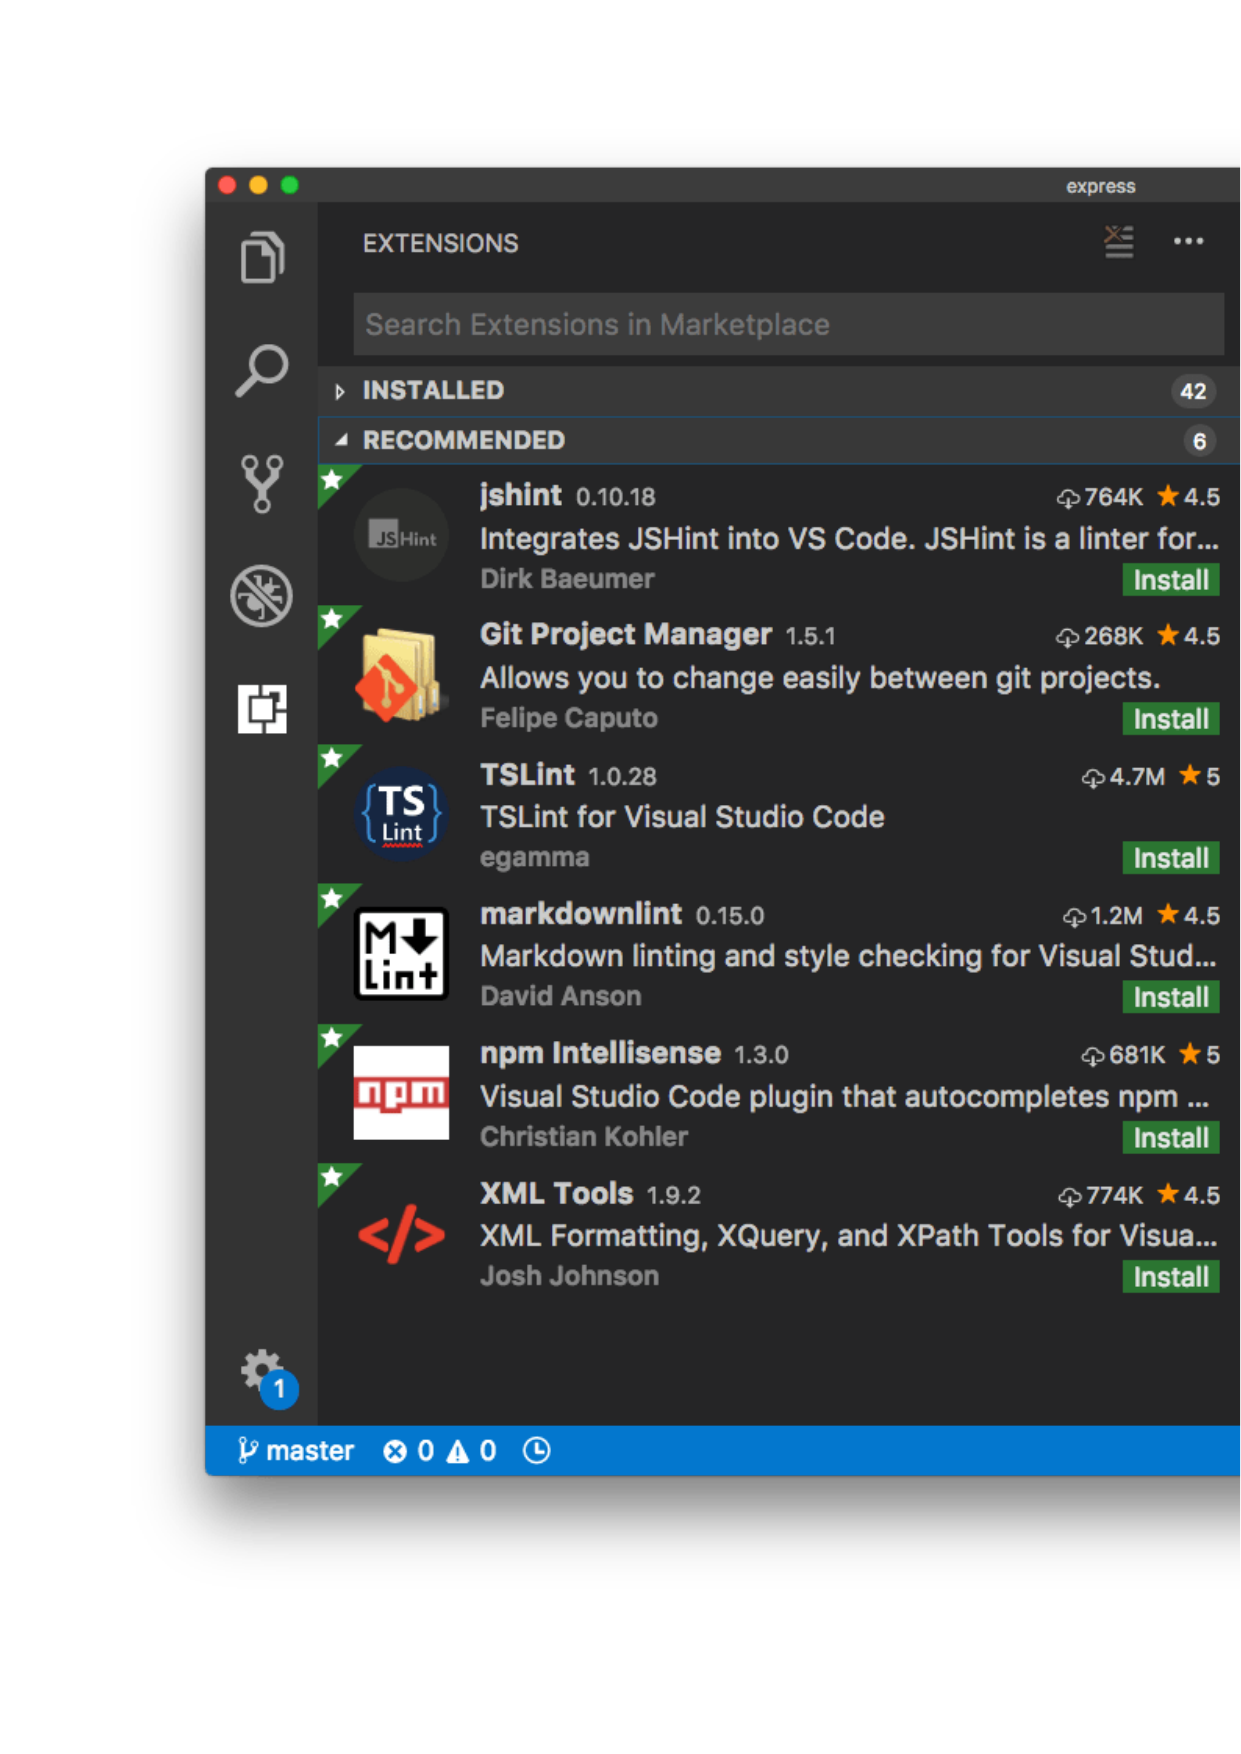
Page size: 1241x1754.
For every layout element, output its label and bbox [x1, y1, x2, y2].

picture [118, 118, 1241, 1601]
